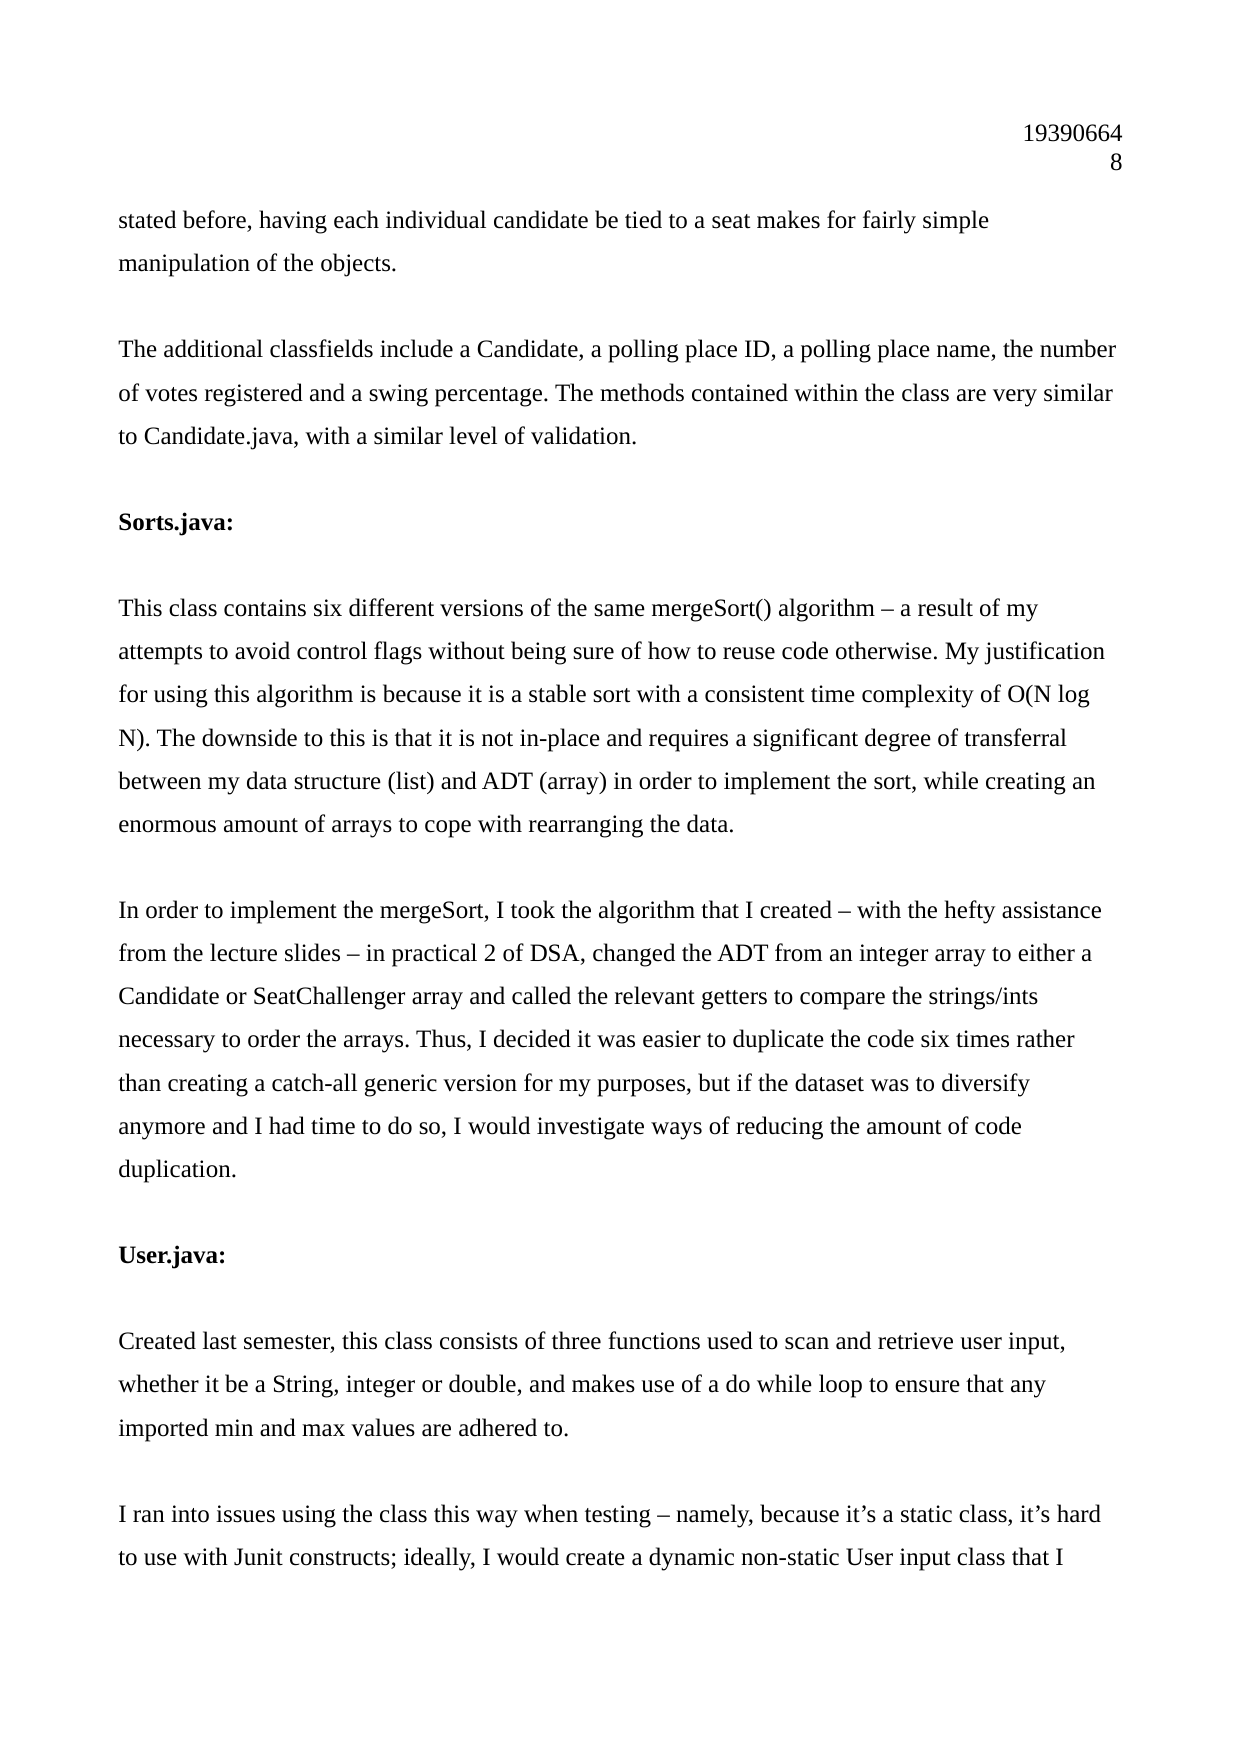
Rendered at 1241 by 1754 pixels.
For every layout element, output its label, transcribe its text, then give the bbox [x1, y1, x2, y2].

text In order to implement the mergeSort, I took the algorithm that I created – with the hefty assistance from the lecture slides – in practical 2 of DSA, changed the ADT from an integer array to either a Candidate or SeatChallenger array and called the relevant getters to compare the strings/ints necessary to order the arrays. Thus, I decided it was easier to duplicate the code six times rather than creating a catch-all generic version for my purposes, but if the dataset was to diversify anymore and I had time to do so, I would investigate ways of reducing the amount of code duplication. [118, 895, 1122, 1183]
text stated before, having each individual candidate be tied to a seat makes for fairly simple manipulation of the objects. [118, 205, 1122, 277]
text This class contains six different versions of the same mergeSort() algorithm – a result of my attempts to avoid control flags without being sure of how to reuse code otherwise. My justification for using this algorithm is because it is a stable sort with a consistent time complexity of O(N log N). The downside to this is that it is not in-place and requires a significant degree of transferral between my data structure (list) and ADT (array) in order to implement the sort, while creating an enormous amount of arrays to cope with rearranging the data. [118, 593, 1122, 838]
text The additional classfields include a Candidate, a polling place ID, a polling place name, the number of votes registered and a swing percentage. The methods contained within the class are very similar to Candidate.java, with a similar level of validation. [118, 334, 1122, 449]
text Sorts.java: [118, 507, 1122, 536]
text I ran into issues using the class this way when testing – namely, because it’s a static class, it’s hard to use with Junit constructs; ideally, I would create a dynamic non-static User input class that I [118, 1499, 1122, 1571]
text User.java: [118, 1240, 1122, 1269]
text Created last semester, this class consists of three functions used to scan and retrieve user input, whether it be a String, integer or double, and makes use of a do while loop to ensure that any imported min and max values are adhered to. [118, 1326, 1122, 1441]
